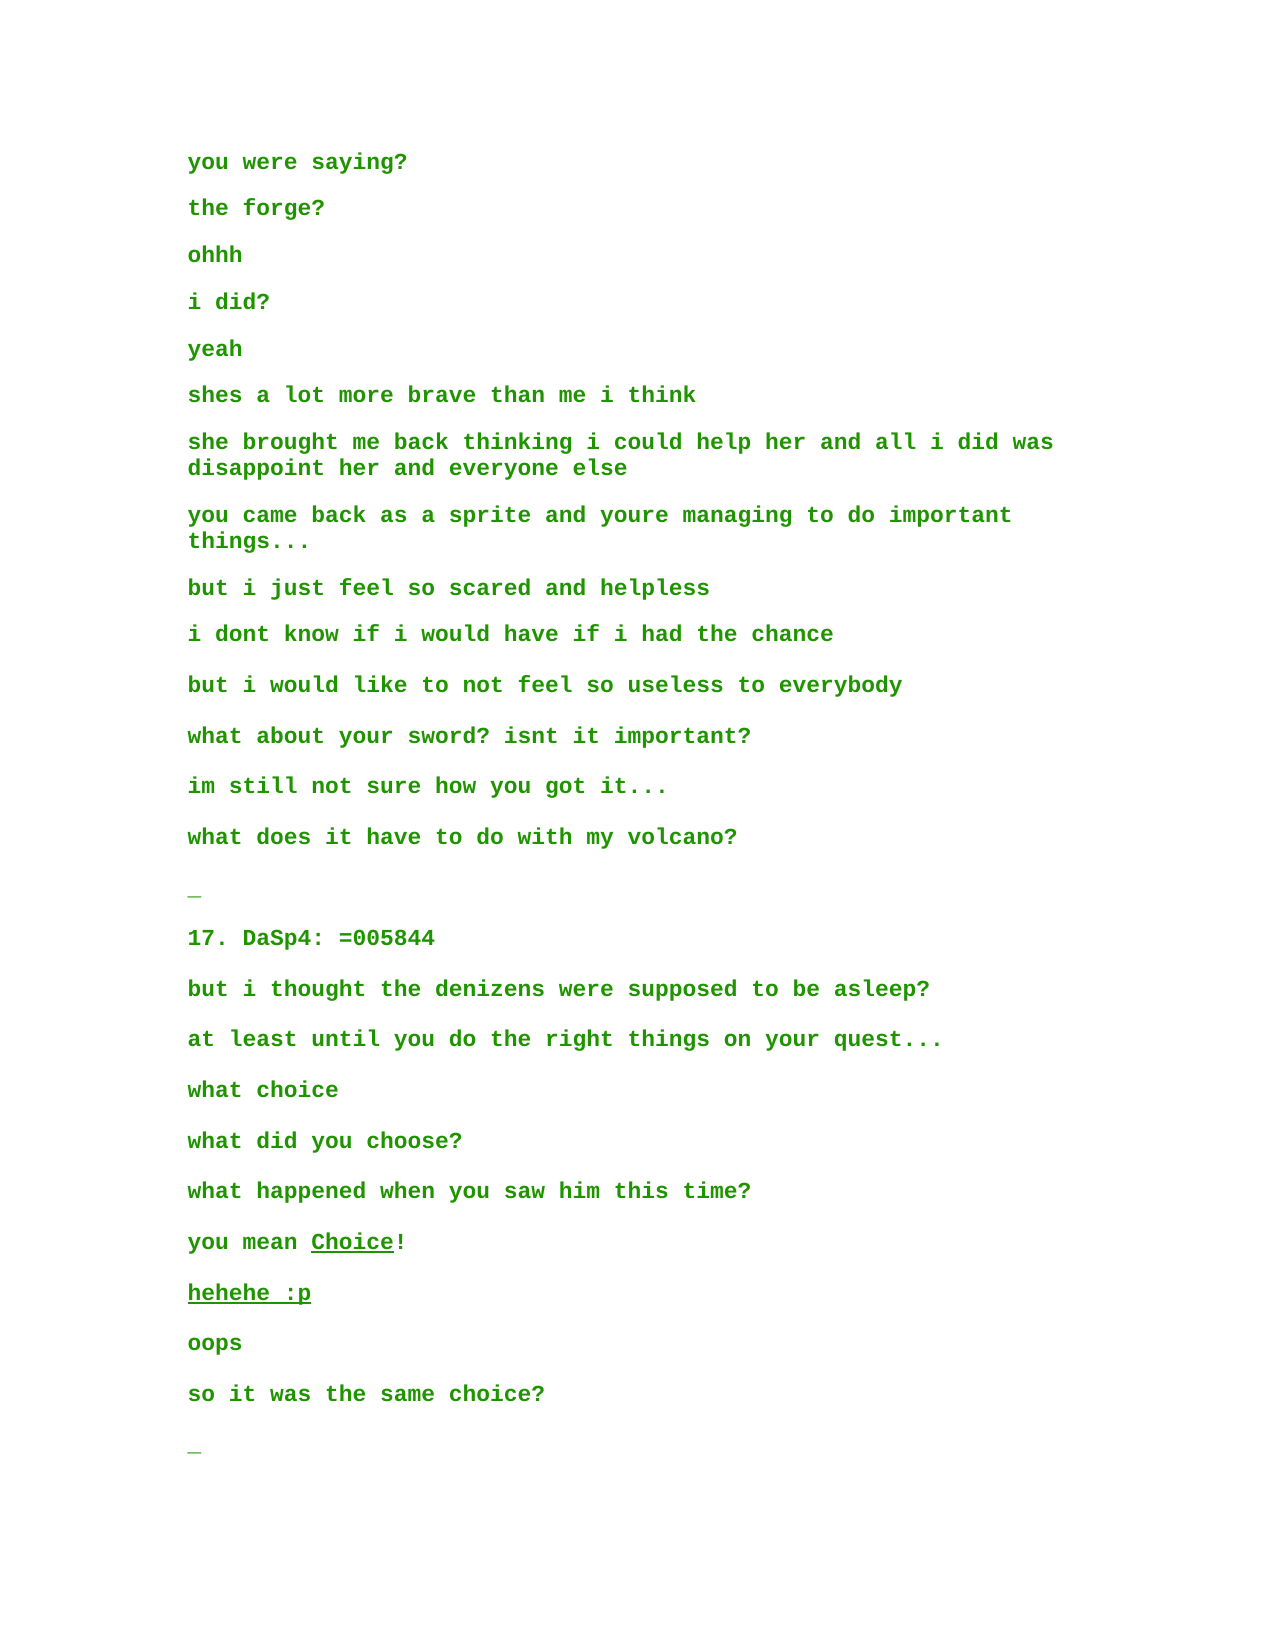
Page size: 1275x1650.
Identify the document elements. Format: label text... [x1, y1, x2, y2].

text i dont know if i would have if i had the chance [187, 623, 1087, 649]
text oops [187, 1332, 1087, 1357]
text yeah [187, 337, 1087, 363]
text hehehe :p [187, 1281, 1087, 1307]
text _ [187, 876, 1087, 902]
text shes a lot more brave than me i think [187, 384, 1087, 410]
text you were saying? [187, 150, 1087, 176]
text i did? [187, 290, 1087, 316]
text what happened when you saw him this time? [187, 1180, 1087, 1206]
text what does it have to do with my volcano? [187, 825, 1087, 851]
text what did you choose? [187, 1129, 1087, 1155]
text but i just feel so scared and helpless [187, 576, 1087, 602]
text the forge? [187, 197, 1087, 223]
text im still not sure how you got it... [187, 775, 1087, 801]
text _ [187, 1433, 1087, 1459]
text but i thought the denizens were supposed to be asleep? [187, 977, 1087, 1003]
text ohhh [187, 243, 1087, 269]
text but i would like to not feel so useless to everybody [187, 673, 1087, 699]
text what choice [187, 1078, 1087, 1104]
text you came back as a sprite and youre managing to do important things... [187, 503, 1087, 555]
text 17. DaSp4: =005844 [187, 927, 1087, 952]
text so it was the same choice? [187, 1382, 1087, 1408]
text at least until you do the right things on your quest... [187, 1028, 1087, 1054]
text you mean Choice! [187, 1230, 1087, 1256]
text what about your sword? isnt it important? [187, 724, 1087, 750]
text she brought me back thinking i could help her and all i did was disappoint her and everyone else [187, 431, 1087, 482]
